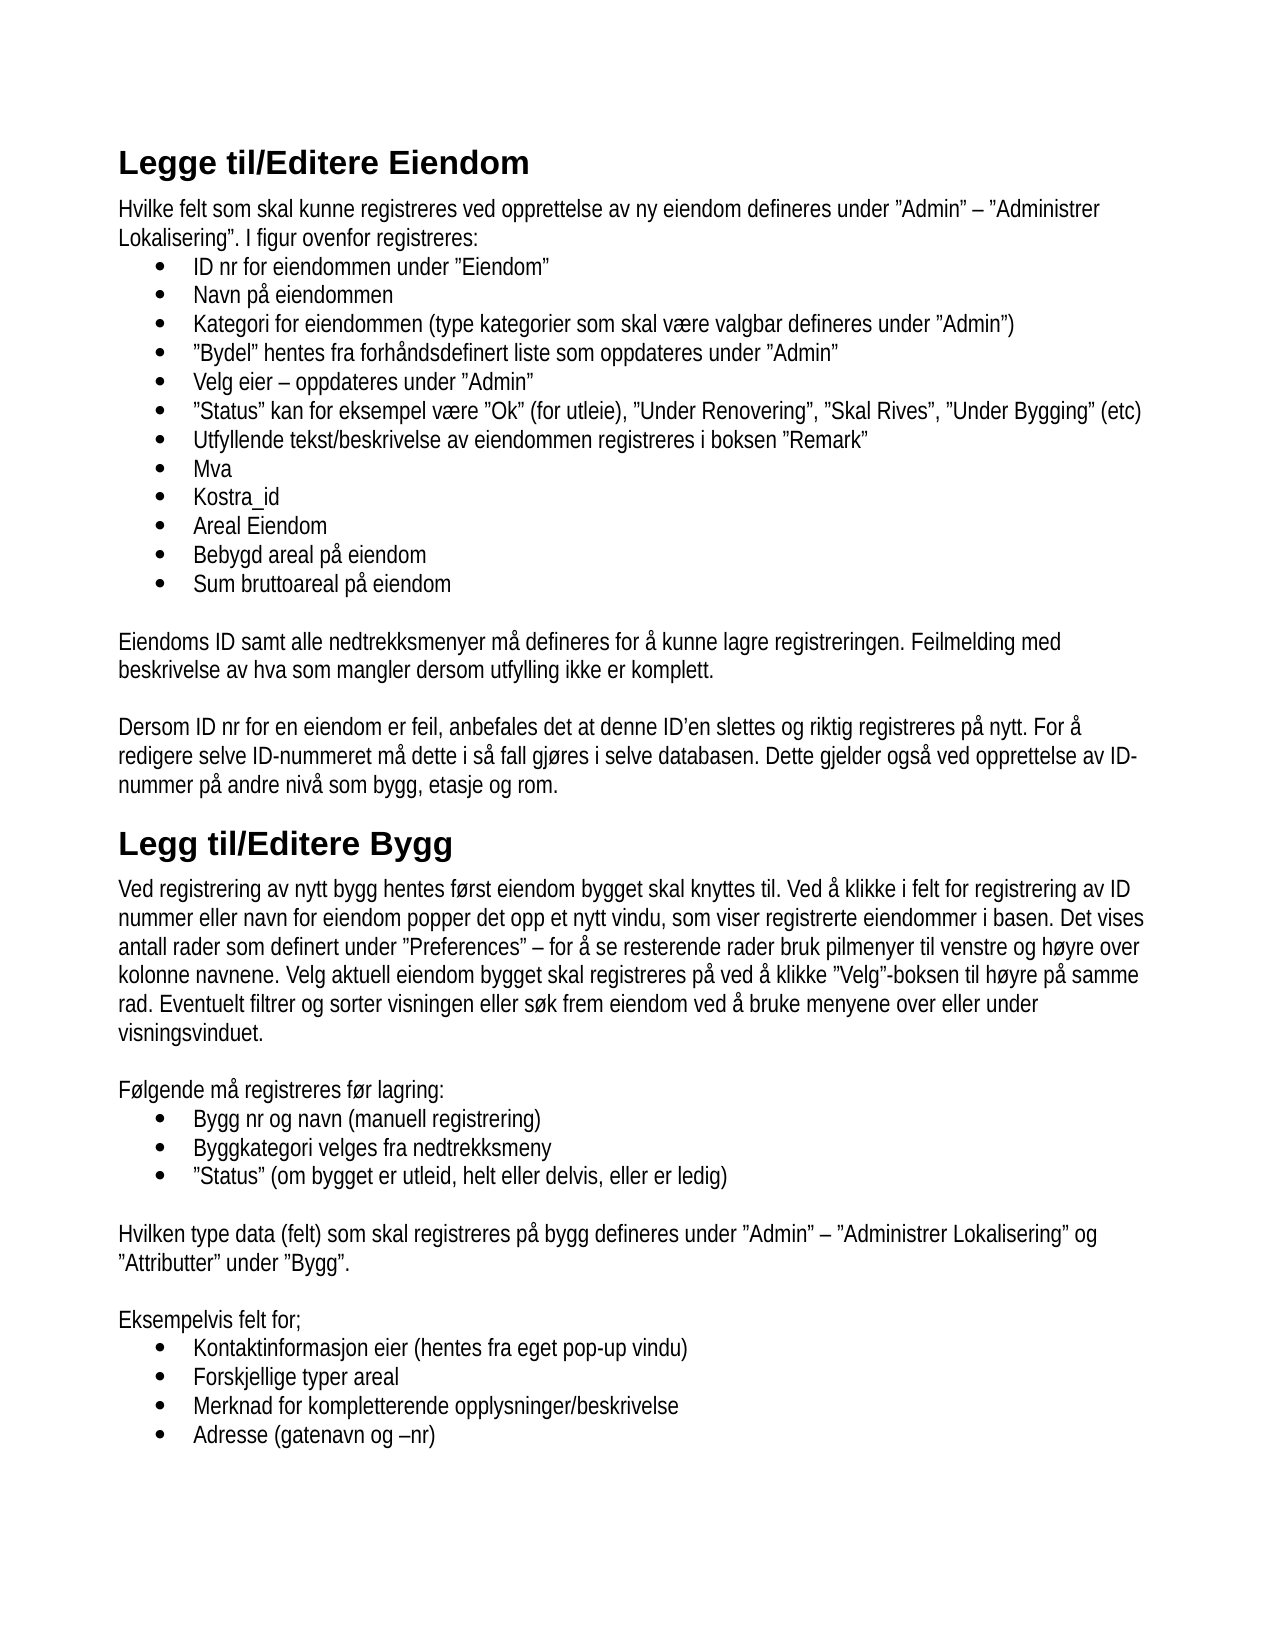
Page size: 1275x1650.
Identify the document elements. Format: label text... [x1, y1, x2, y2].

list Merknad for kompletterende opplysninger/beskrivelse [156, 1391, 1157, 1420]
list ”Bydel” hentes fra forhåndsdefinert liste som oppdateres under ”Admin” [156, 338, 1157, 367]
text Hvilke felt som skal kunne registreres ved opprettelse av ny eiendom defineres under ”Admin” – ”Administrer Lokalisering”. I figur ovenfor registreres: [118, 194, 1157, 252]
text Eiendoms ID samt alle nedtrekksmenyer må defineres for å kunne lagre registreringen. Feilmelding med beskrivelse av hva som mangler dersom utfylling ikke er komplett. [118, 626, 1157, 684]
list Byggkategori velges fra nedtrekksmeny [156, 1132, 1157, 1161]
list Mva [156, 453, 1157, 482]
list Sum bruttoareal på eiendom [156, 569, 1157, 598]
list Bebygd areal på eiendom [156, 540, 1157, 569]
list ”Status” kan for eksempel være ”Ok” (for utleie), ”Under Renovering”, ”Skal Rives”, ”Under Bygging” (etc) [156, 396, 1157, 425]
list Kontaktinformasjon eier (hentes fra eget pop-up vindu) [156, 1333, 1157, 1362]
list Areal Eiendom [156, 511, 1157, 540]
list Forskjellige typer areal [156, 1362, 1157, 1391]
text Følgende må registreres før lagring: [118, 1075, 1157, 1104]
text Ved registrering av nytt bygg hentes først eiendom bygget skal knyttes til. Ved å klikke i felt for registrering av ID nummer eller navn for eiendom popper det opp et nytt vindu, som viser registrerte eiendommer i basen. Det vises antall rader som definert under ”Preferences” – for å se resterende rader bruk pilmenyer til venstre og høyre over kolonne navnene. Velg aktuell eiendom bygget skal registreres på ved å klikke ”Velg”-boksen til høyre på samme rad. Eventuelt filtrer og sorter visningen eller søk frem eiendom ved å bruke menyene over eller under visningsvinduet. [118, 874, 1157, 1046]
text Eksempelvis felt for; [118, 1305, 1157, 1333]
list Velg eier – oppdateres under ”Admin” [156, 367, 1157, 396]
list Kostra_id [156, 482, 1157, 511]
subtitle Legg til/Editere Bygg [118, 823, 1157, 862]
list Utfyllende tekst/beskrivelse av eiendommen registreres i boksen ”Remark” [156, 425, 1157, 453]
subtitle Legge til/Editere Eiendom [118, 143, 1157, 182]
list Navn på eiendommen [156, 280, 1157, 309]
list Bygg nr og navn (manuell registrering) [156, 1104, 1157, 1132]
list ”Status” (om bygget er utleid, helt eller delvis, eller er ledig) [156, 1161, 1157, 1190]
list ID nr for eiendommen under ”Eiendom” [156, 252, 1157, 280]
text Dersom ID nr for en eiendom er feil, anbefales det at denne ID’en slettes og riktig registreres på nytt. For å redigere selve ID-nummeret må dette i så fall gjøres i selve databasen. Dette gjelder også ved opprettelse av ID-nummer på andre nivå som bygg, etasje og rom. [118, 712, 1157, 798]
list Adresse (gatenavn og –nr) [156, 1420, 1157, 1449]
list Kategori for eiendommen (type kategorier som skal være valgbar defineres under ”Admin”) [156, 309, 1157, 338]
text Hvilken type data (felt) som skal registreres på bygg defineres under ”Admin” – ”Administrer Lokalisering” og ”Attributter” under ”Bygg”. [118, 1190, 1157, 1276]
